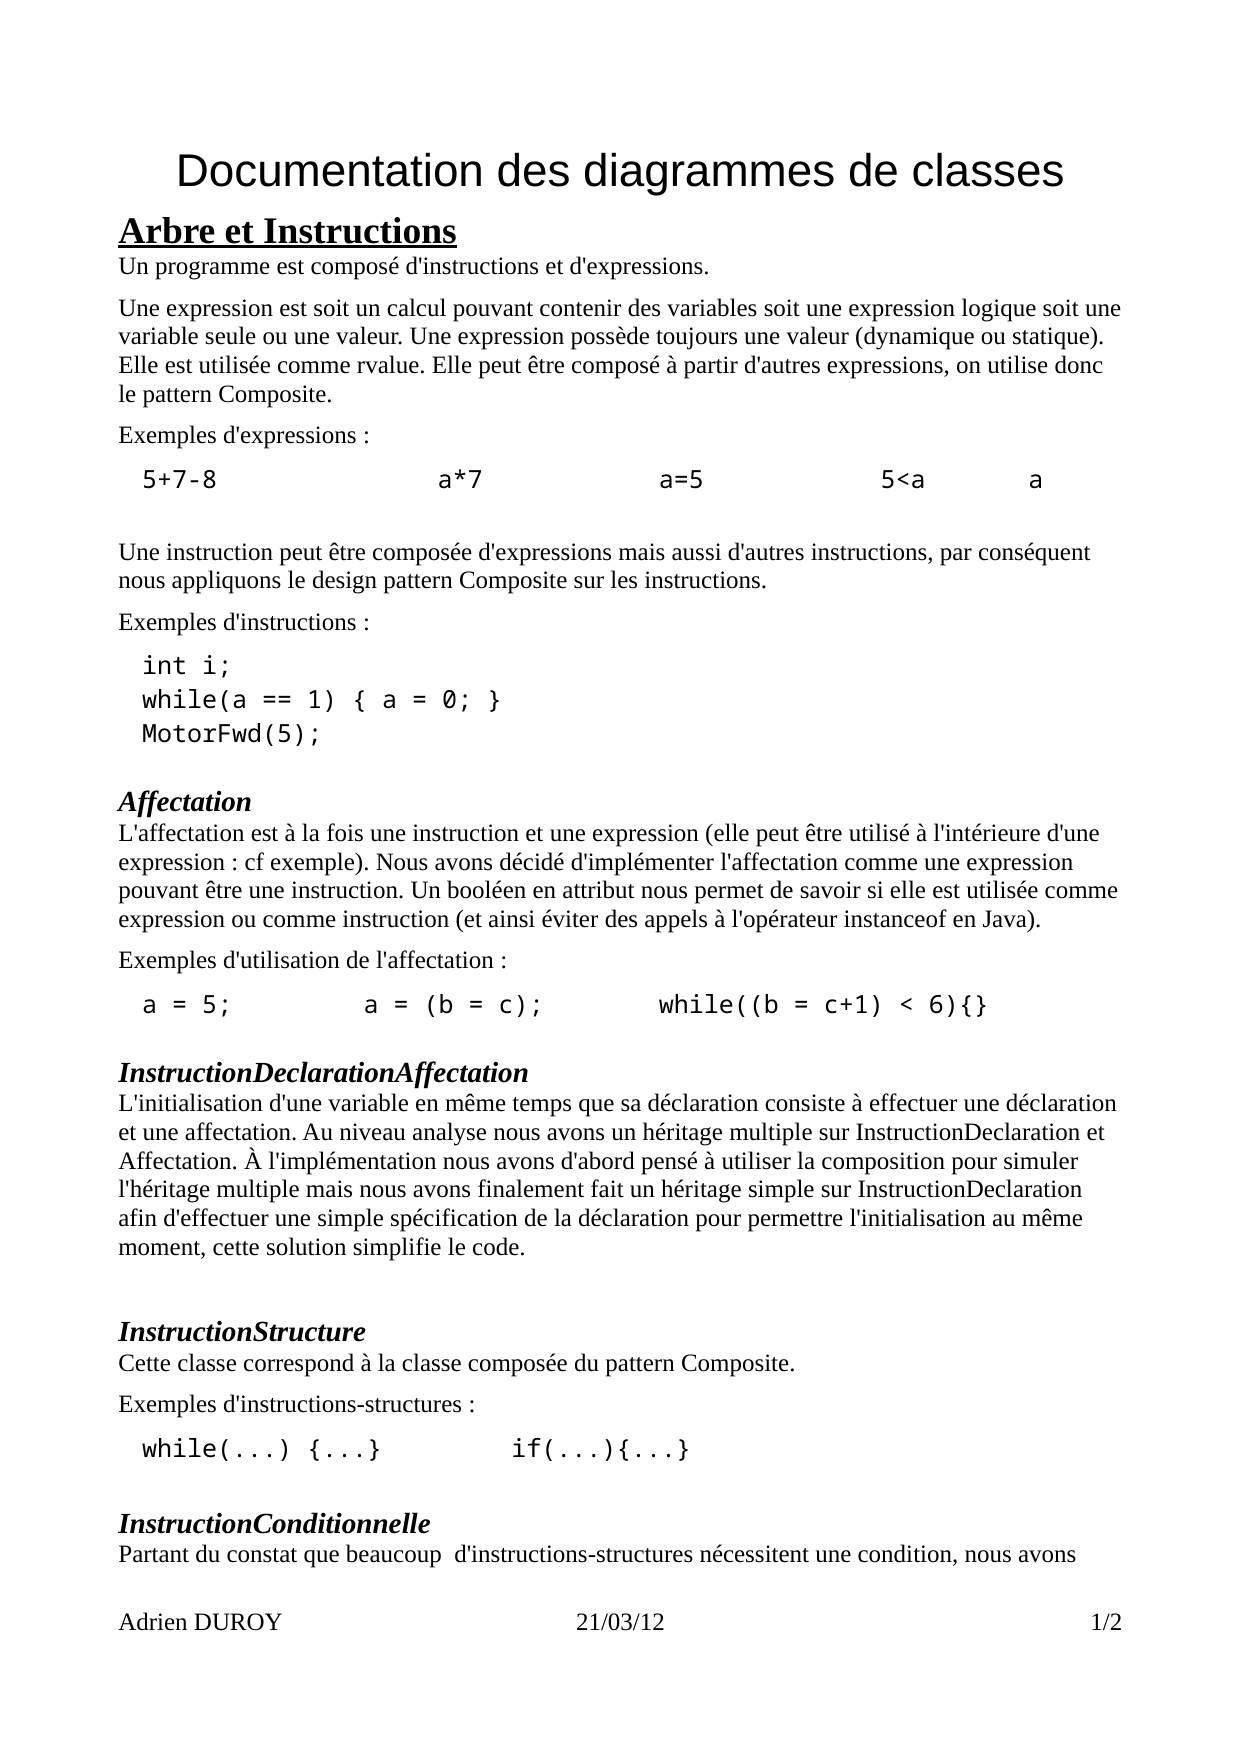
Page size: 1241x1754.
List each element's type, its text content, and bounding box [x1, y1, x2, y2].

text Une expression est soit un calcul pouvant contenir des variables soit une expression logique soit une variable seule ou une valeur. Une expression possède toujours une valeur (dynamique ou statique). Elle est utilisée comme rvalue. Elle peut être composé à partir d'autres expressions, on utilise donc le pattern Composite. [118, 293, 1122, 408]
text L'affectation est à la fois une instruction et une expression (elle peut être utilisé à l'intérieure d'une expression : cf exemple). Nous avons décidé d'implémenter l'affectation comme une expression pouvant être une instruction. Un booléen en attribut nous permet de savoir si elle est utilisée comme expression ou comme instruction (et ainsi éviter des appels à l'opérateur instanceof en Java). [118, 818, 1122, 933]
text Un programme est composé d'instructions et d'expressions. [118, 251, 1122, 280]
text L'initialisation d'une variable en même temps que sa déclaration consiste à effectuer une déclaration et une affectation. Au niveau analyse nous avons un héritage multiple sur InstructionDeclaration et Affectation. À l'implémentation nous avons d'abord pensé à utiliser la composition pour simuler l'héritage multiple mais nous avons finalement fait un héritage simple sur InstructionDeclaration afin d'effectuer une simple spécification de la déclaration pour permettre l'initialisation au même moment, cette solution simplifie le code. [118, 1088, 1122, 1261]
subtitle InstructionDeclarationAffectation [118, 1055, 1122, 1088]
text Exemples d'expressions : [118, 420, 1122, 449]
text Une instruction peut être composée d'expressions mais aussi d'autres instructions, par conséquent nous appliquons le design pattern Composite sur les instructions. [118, 537, 1122, 594]
text a = 5; a = (b = c); while((b = c+1) < 6){} [142, 987, 1098, 1021]
text Exemples d'instructions : [118, 607, 1122, 636]
text while(a == 1) { a = 0; } [142, 682, 1098, 716]
text Cette classe correspond à la classe composée du pattern Composite. [118, 1348, 1122, 1377]
text Exemples d'utilisation de l'affectation : [118, 945, 1122, 974]
text Exemples d'instructions-structures : [118, 1389, 1122, 1418]
subtitle Documentation des diagrammes de classes [118, 143, 1122, 196]
subtitle Arbre et Instructions [118, 208, 1122, 251]
text 5+7-8 a*7 a=5 5<a a [142, 461, 1098, 496]
text MotorFwd(5); [142, 716, 1098, 750]
subtitle InstructionConditionnelle [118, 1506, 1122, 1539]
subtitle InstructionStructure [118, 1314, 1122, 1348]
text Partant du constat que beaucoup d'instructions-structures nécessitent une condition, nous avons [118, 1539, 1122, 1568]
text while(...) {...} if(...){...} [142, 1431, 1098, 1464]
text int i; [142, 648, 1098, 682]
subtitle Affectation [118, 784, 1122, 818]
